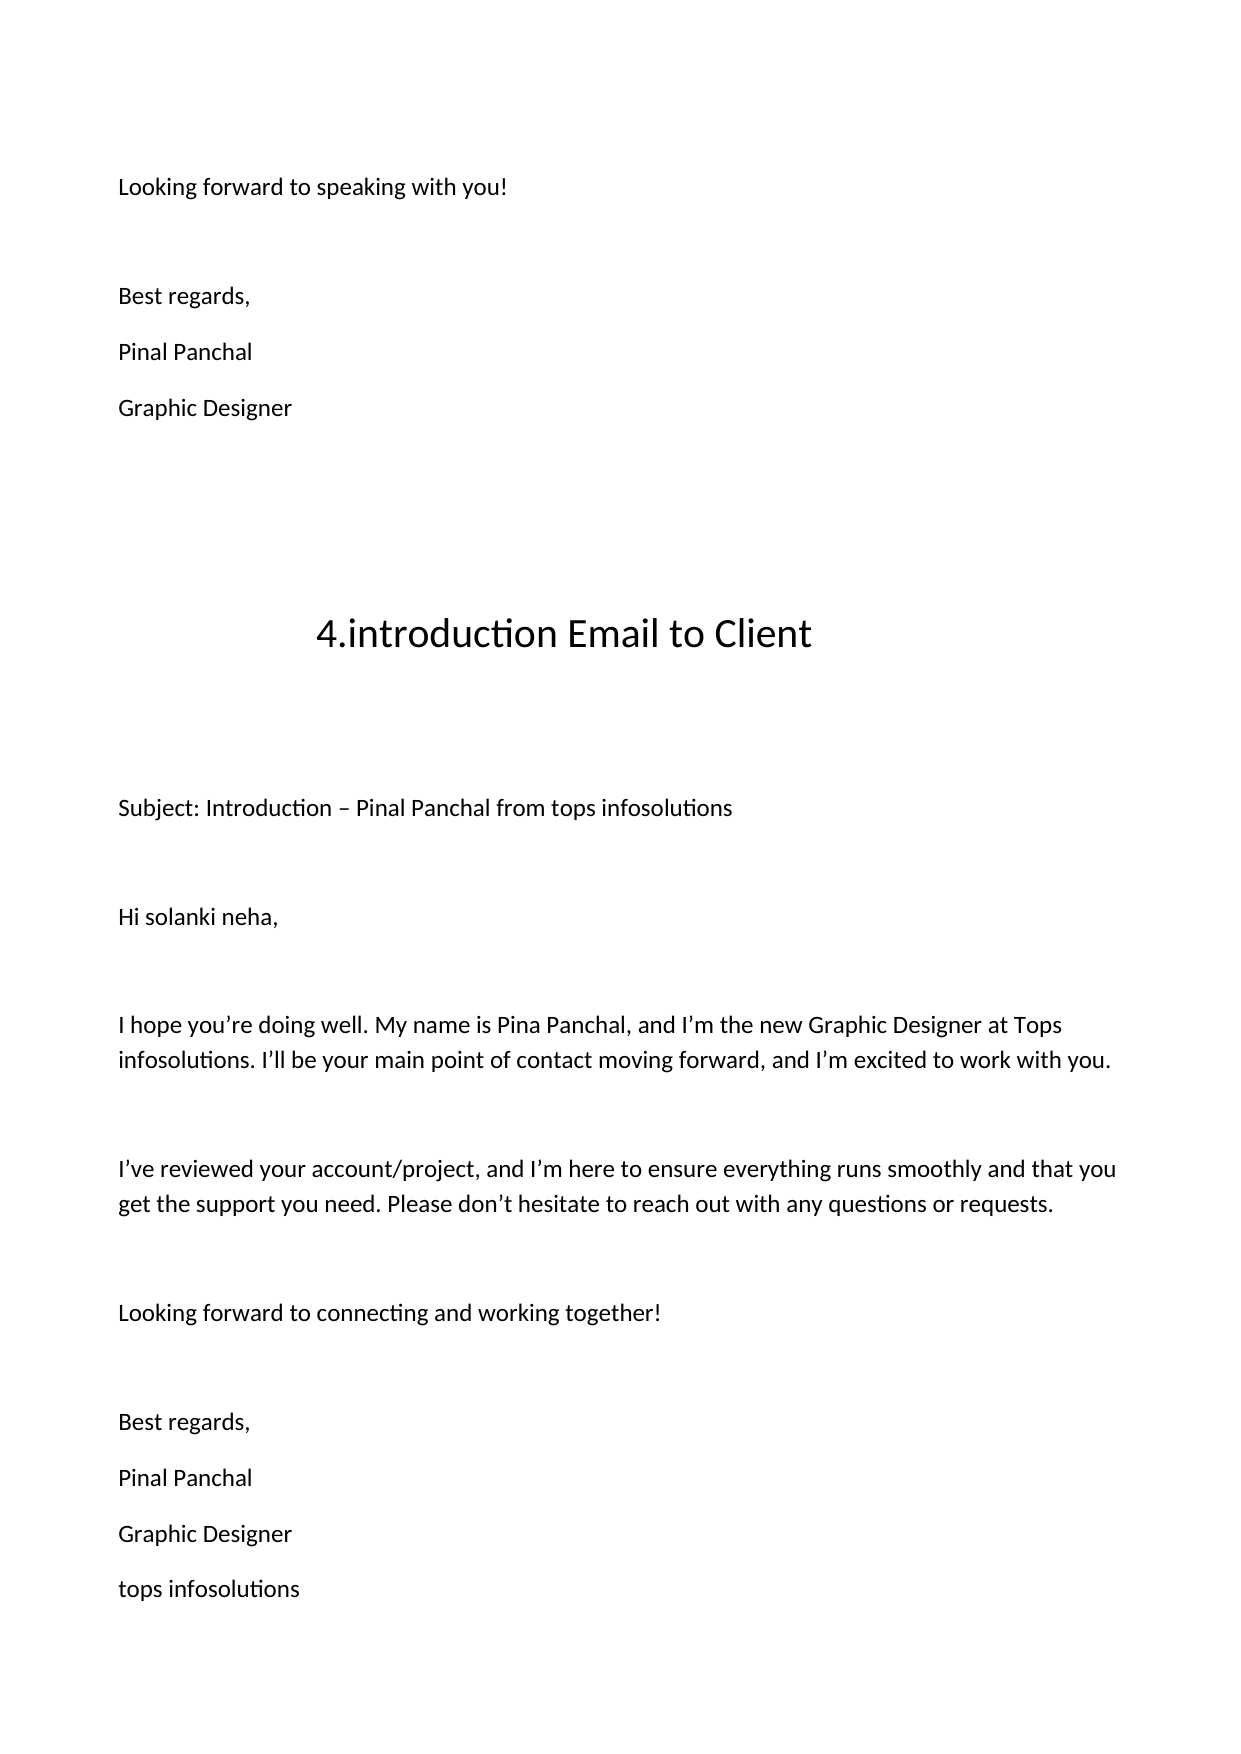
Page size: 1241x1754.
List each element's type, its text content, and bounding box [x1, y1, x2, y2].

text Graphic Designer [118, 1518, 1122, 1548]
text Pinal Panchal [118, 1462, 1122, 1492]
text Best regards, [118, 1406, 1122, 1437]
text Subject: Introduction – Pinal Panchal from tops infosolutions [118, 792, 1122, 822]
text tops infosolutions [118, 1574, 1122, 1604]
text Hi solanki neha, [118, 901, 1122, 931]
text I’ve reviewed your account/project, and I’m here to ensure everything runs smoothly and that you get the support you need. Please don’t hesitate to reach out with any questions or requests. [118, 1153, 1122, 1219]
text 4.introduction Email to Client [118, 607, 1122, 657]
text Looking forward to speaking with you! [118, 171, 1122, 202]
text Graphic Designer [118, 392, 1122, 422]
text Pinal Panchal [118, 336, 1122, 366]
text I hope you’re doing well. My name is Pina Panchal, and I’m the new Graphic Designer at Tops infosolutions. I’ll be your main point of contact moving forward, and I’m excited to work with you. [118, 1009, 1122, 1075]
text Looking forward to connecting and working together! [118, 1297, 1122, 1328]
text Best regards, [118, 280, 1122, 311]
